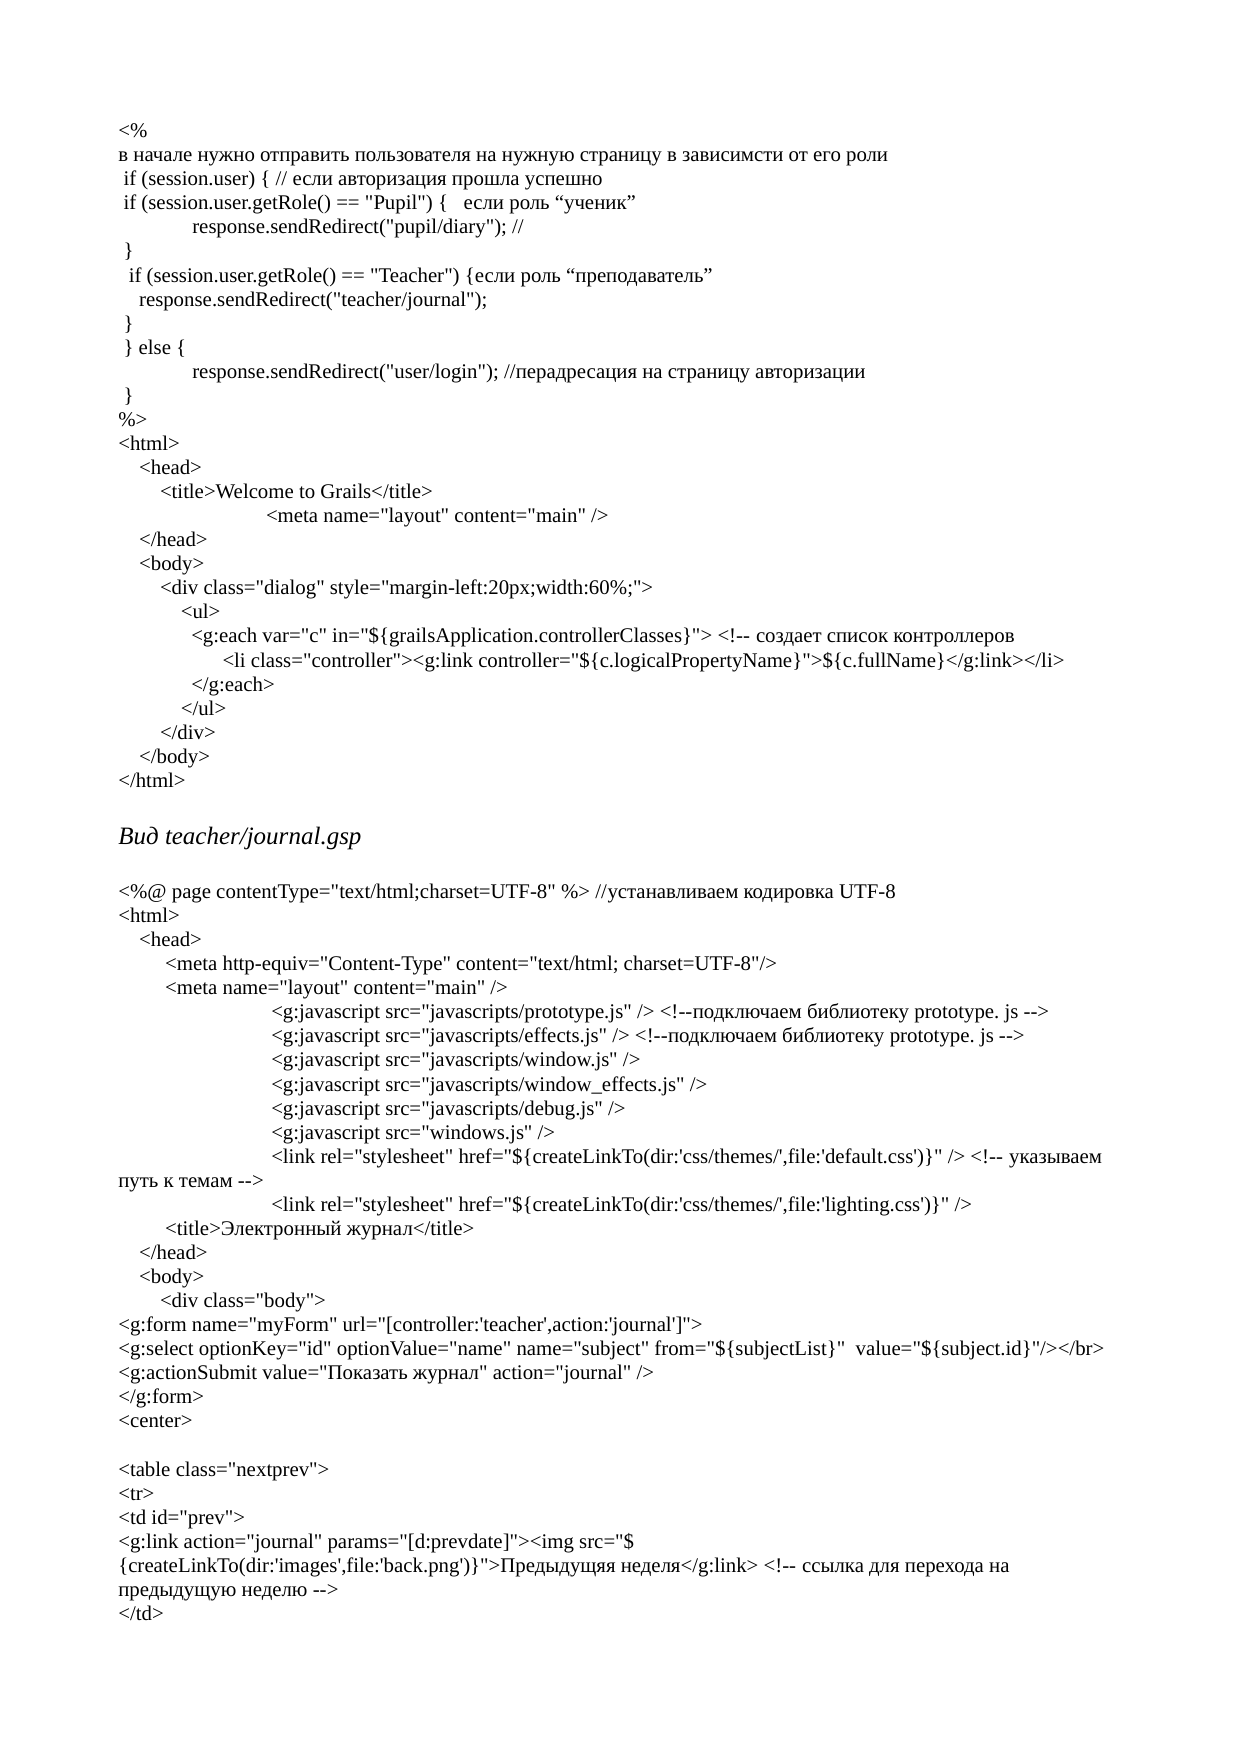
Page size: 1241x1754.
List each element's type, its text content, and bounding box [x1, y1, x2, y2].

text if (session.user.getRole() == "Teacher") {если роль “преподаватель” [118, 262, 1122, 287]
text <g:each var="c" in="${grailsApplication.controllerClasses}"> <!-- создает список контроллеров [118, 623, 1122, 647]
text if (session.user.getRole() == "Pupil") { если роль “ученик” [118, 190, 1122, 214]
text </head> [118, 527, 1122, 551]
text <ul> [118, 599, 1122, 623]
text </html> [118, 768, 1122, 792]
text </g:each> [118, 672, 1122, 696]
text в начале нужно отправить пользователя на нужную страницу в зависимсти от его роли [118, 142, 1122, 166]
text } [118, 238, 1122, 262]
text response.sendRedirect("teacher/journal"); [118, 287, 1122, 311]
text response.sendRedirect("user/login"); //перадресация на страницу авторизации [118, 359, 1122, 383]
text </body> [118, 744, 1122, 768]
text <li class="controller"><g:link controller="${c.logicalPropertyName}">${c.fullName}</g:link></li> [118, 647, 1122, 672]
text <title>Welcome to Grails</title> [118, 479, 1122, 503]
text } [118, 311, 1122, 335]
text Вид teacher/journal.gsp [118, 821, 1122, 850]
text %> [118, 407, 1122, 431]
text <div class="dialog" style="margin-left:20px;width:60%;"> [118, 575, 1122, 599]
text <% [118, 118, 1122, 142]
text response.sendRedirect("pupil/diary"); // [118, 214, 1122, 238]
text </div> [118, 720, 1122, 744]
text <meta name="layout" content="main" /> [118, 503, 1122, 527]
text <%@ page contentType="text/html;charset=UTF-8" %> //устанавливаем кодировка UTF-8 <html> <head> <meta http-equiv="Content-Type" content="text/html; charset=UTF-8"/> <meta name="layout" content="main" /> <g:javascript src="javascripts/prototype.js" /> <!--подключаем библиотеку prototype. js --> <g:javascript src="javascripts/effects.js" /> <!--подключаем библиотеку prototype. js --> <g:javascript src="javascripts/window.js" /> <g:javascript src="javascripts/window_effects.js" /> <g:javascript src="javascripts/debug.js" /> <g:javascript src="windows.js" /> <link rel="stylesheet" href="${createLinkTo(dir:'css/themes/',file:'default.css')}" /> <!-- указываем путь к темам --> <link rel="stylesheet" href="${createLinkTo(dir:'css/themes/',file:'lighting.css')}" /> <title>Электронный журнал</title> </head> <body> <div class="body"> <g:form name="myForm" url="[controller:'teacher',action:'journal']"> <g:select optionKey="id" optionValue="name" name="subject" from="${subjectList}" value="${subject.id}"/></br> <g:actionSubmit value="Показать журнал" action="journal" /> </g:form> <center> <table class="nextprev"> <tr> <td id="prev"> <g:link action="journal" params="[d:prevdate]"><img src="${createLinkTo(dir:'images',file:'back.png')}">Предыдущяя неделя</g:link> <!-- ссылка для перехода на предыдущую неделю --> </td> [118, 879, 1122, 1625]
text <html> [118, 431, 1122, 455]
text } [118, 383, 1122, 407]
text <body> [118, 551, 1122, 575]
text </ul> [118, 696, 1122, 720]
text } else { [118, 335, 1122, 359]
text <head> [118, 455, 1122, 479]
text if (session.user) { // если авторизация прошла успешно [118, 166, 1122, 190]
